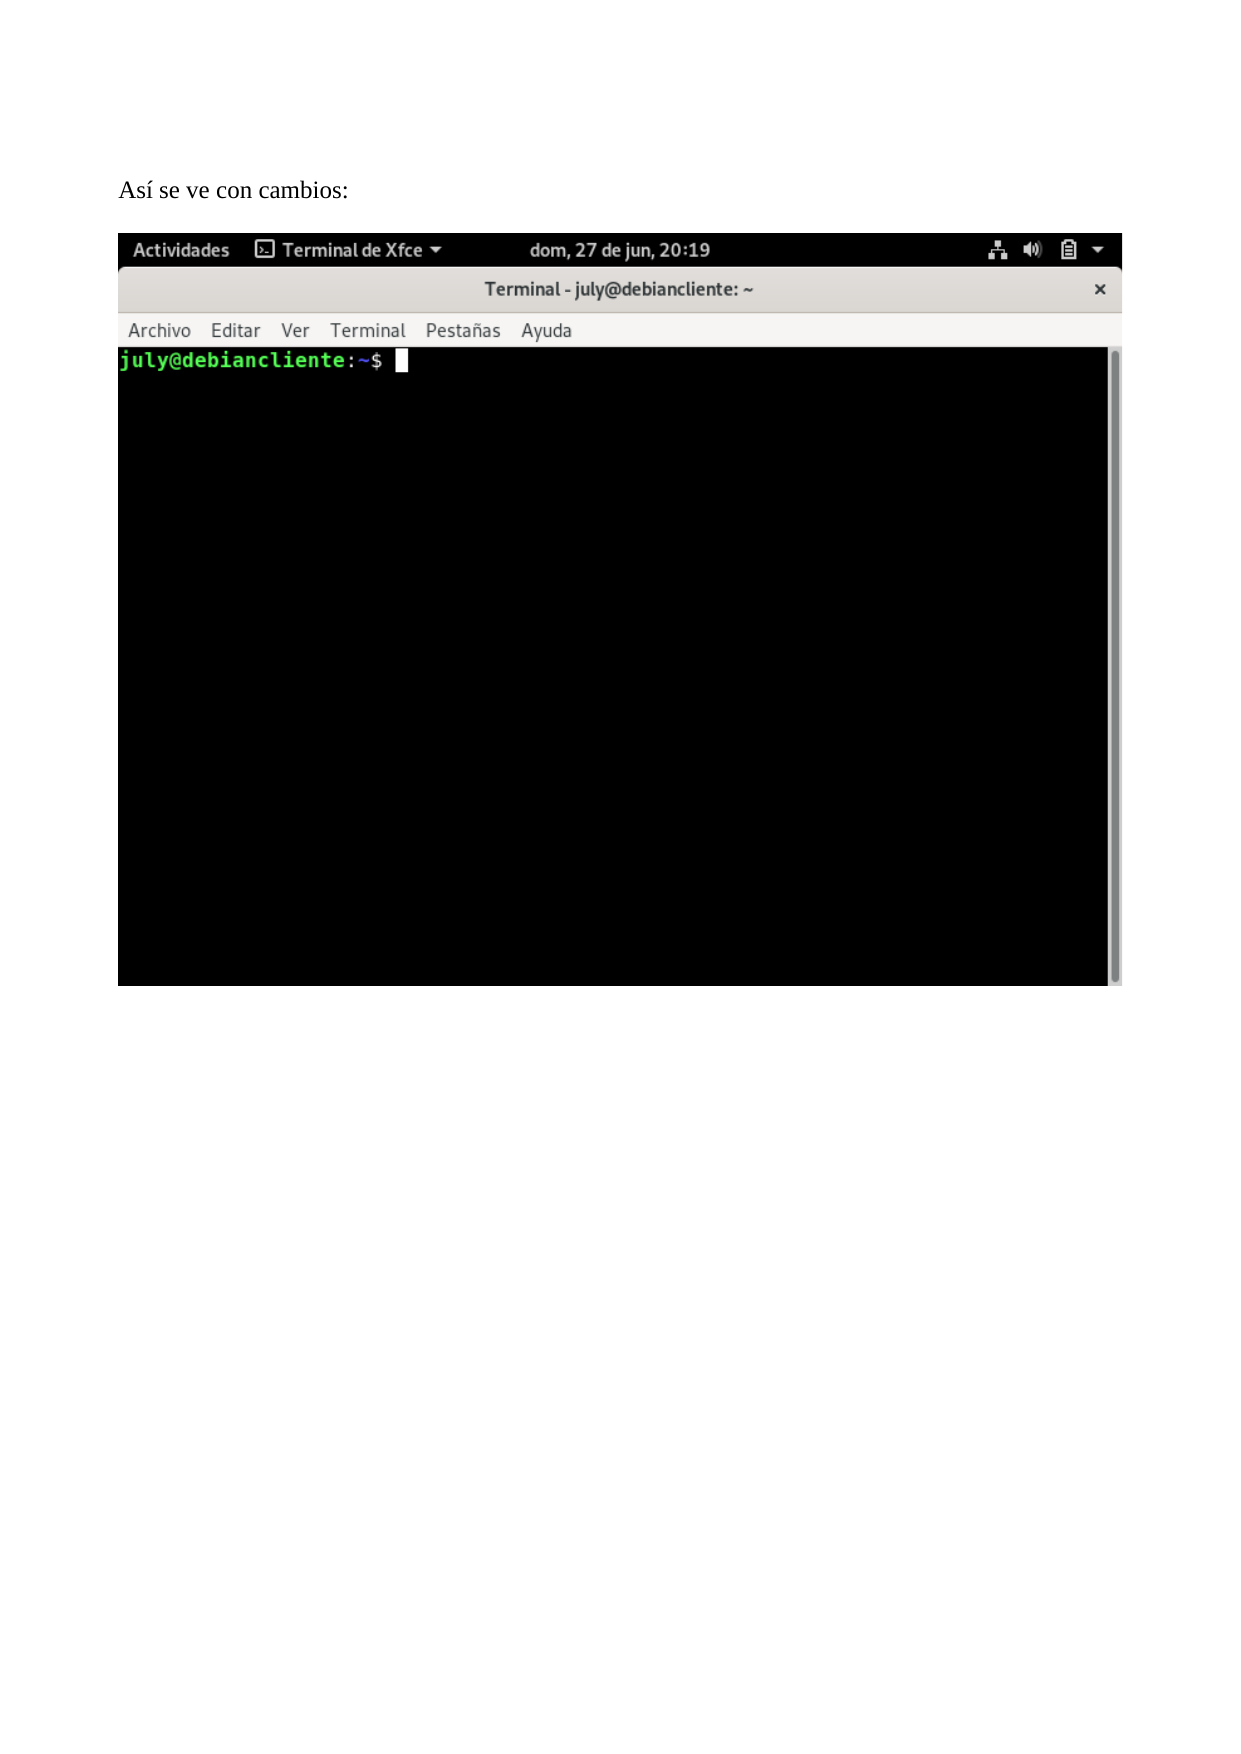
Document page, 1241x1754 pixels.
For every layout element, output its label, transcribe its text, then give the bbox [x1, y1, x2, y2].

text Así se ve con cambios: [118, 176, 1122, 204]
picture [118, 233, 1123, 986]
